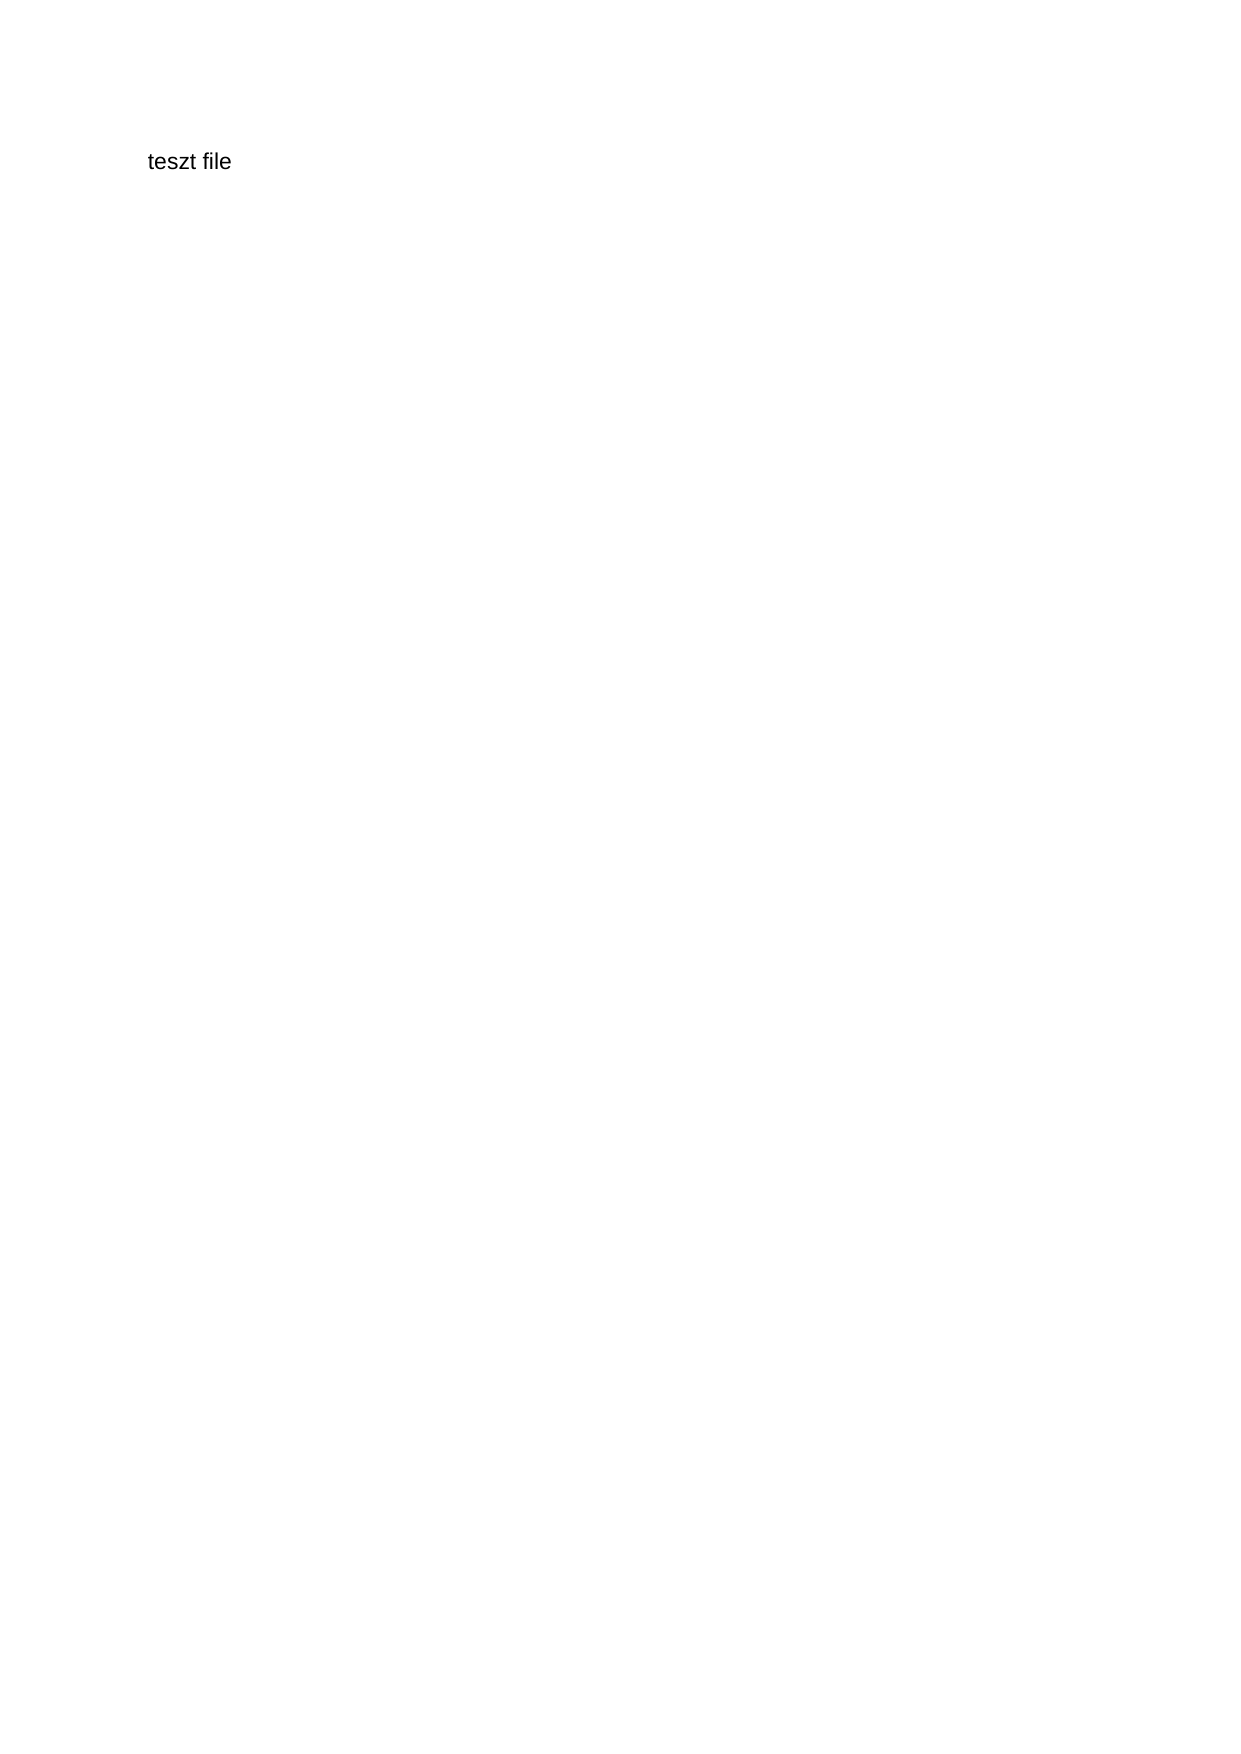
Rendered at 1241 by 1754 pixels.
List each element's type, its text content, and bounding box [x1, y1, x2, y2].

text teszt file [148, 148, 1093, 174]
